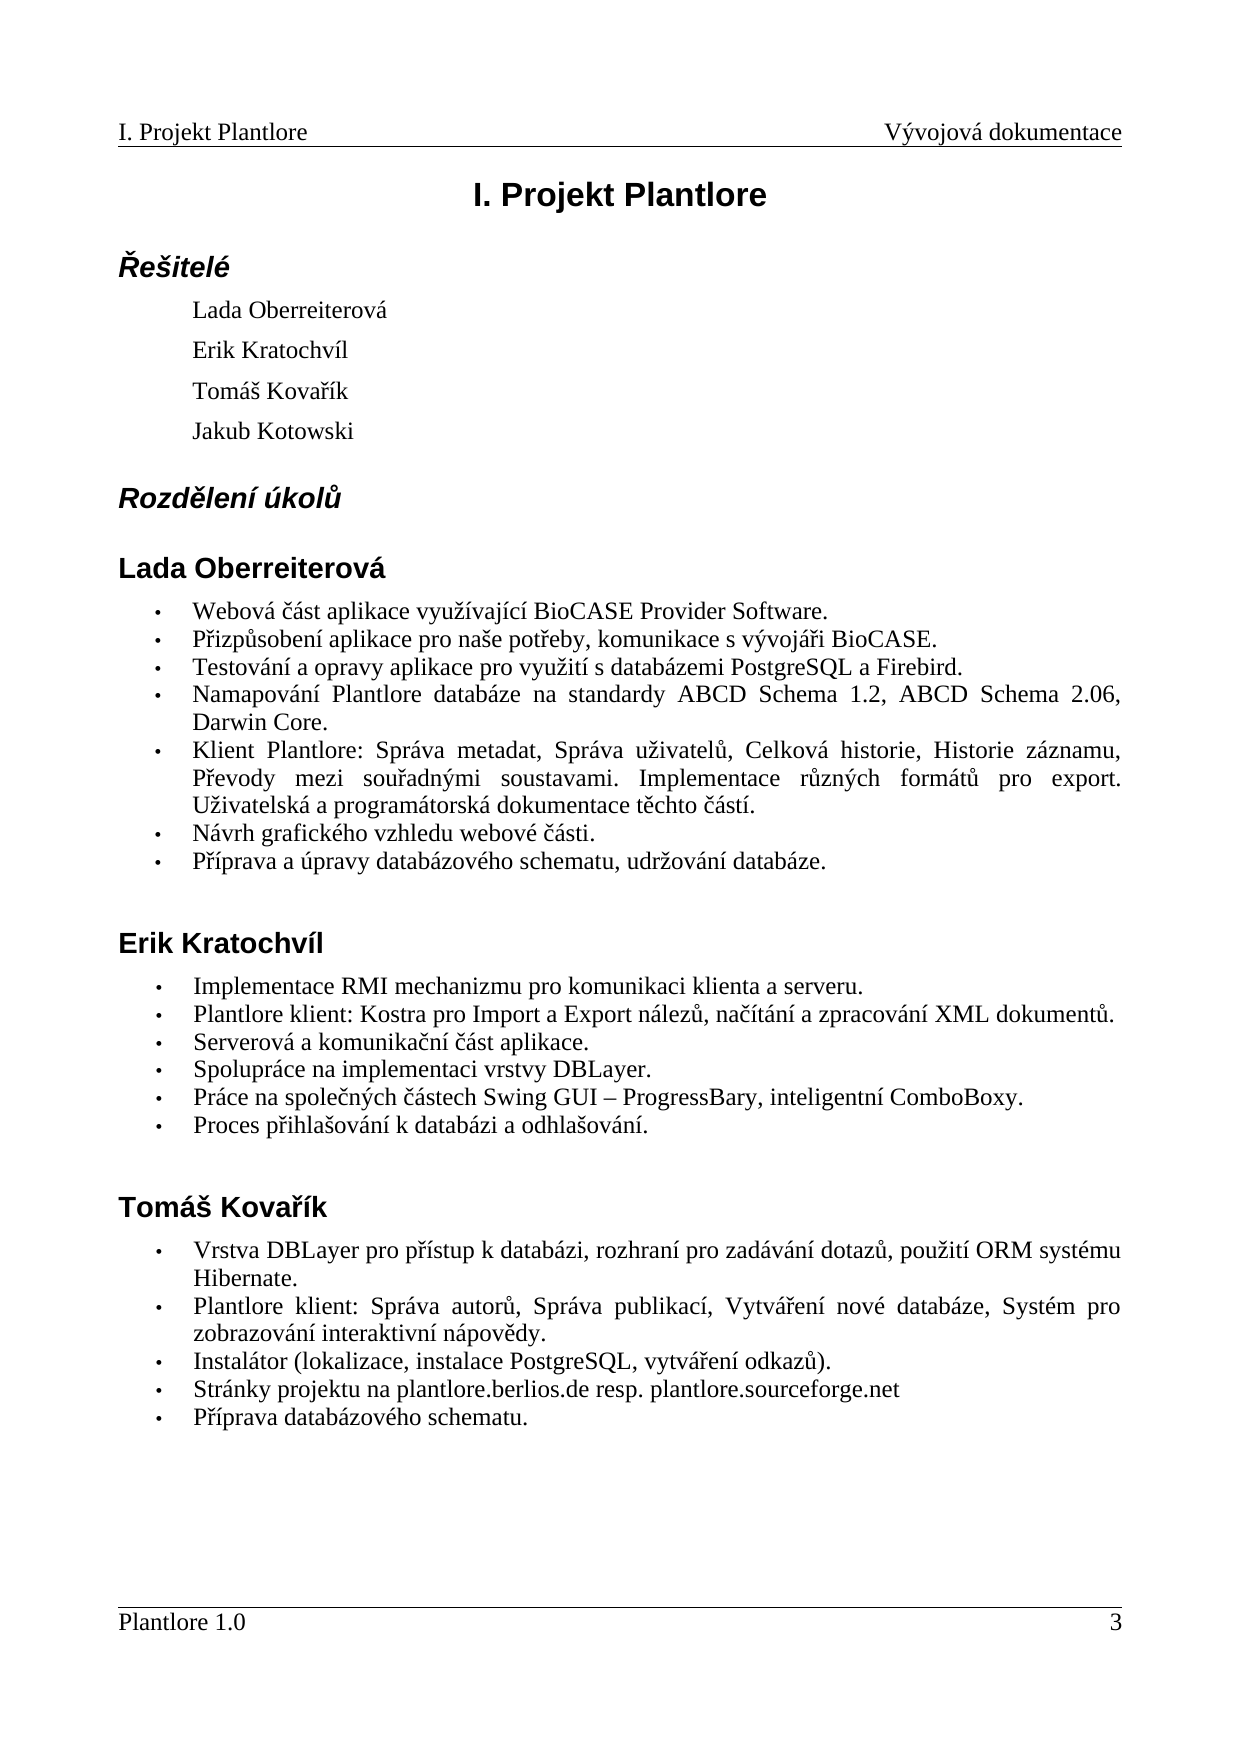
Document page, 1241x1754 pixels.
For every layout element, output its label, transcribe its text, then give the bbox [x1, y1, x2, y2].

list Přizpůsobení aplikace pro naše potřeby, komunikace s vývojáři BioCASE. [154, 625, 1122, 653]
subtitle Lada Oberreiterová [118, 552, 1122, 585]
list Spolupráce na implementaci vrstvy DBLayer. [156, 1056, 1122, 1083]
text Tomáš Kovařík [118, 377, 1122, 404]
list Implementace RMI mechanizmu pro komunikaci klienta a serveru. [156, 972, 1122, 1000]
list Příprava databázového schematu. [156, 1403, 1122, 1430]
text Erik Kratochvíl [118, 337, 1122, 364]
list Návrh grafického vzhledu webové části. [154, 819, 1122, 847]
text Lada Oberreiterová [118, 296, 1122, 324]
list Testování a opravy aplikace pro využití s databázemi PostgreSQL a Firebird. [154, 653, 1122, 681]
list Příprava a úpravy databázového schematu, udržování databáze. [154, 847, 1122, 874]
list Vrstva DBLayer pro přístup k databázi, rozhraní pro zadávání dotazů, použití ORM systému Hibernate. [156, 1236, 1122, 1292]
text Jakub Kotowski [118, 417, 1122, 445]
list Práce na společných částech Swing GUI – ProgressBary, inteligentní ComboBoxy. [156, 1083, 1122, 1111]
list Instalátor (lokalizace, instalace PostgreSQL, vytváření odkazů). [156, 1347, 1122, 1375]
list Klient Plantlore: Správa metadat, Správa uživatelů, Celková historie, Historie záznamu, Převody mezi souřadnými soustavami. Implementace různých formátů pro export. Uživatelská a programátorská dokumentace těchto částí. [154, 736, 1122, 819]
list Plantlore klient: Správa autorů, Správa publikací, Vytváření nové databáze, Systém pro zobrazování interaktivní nápovědy. [156, 1292, 1122, 1347]
list Stránky projektu na plantlore.berlios.de resp. plantlore.sourceforge.net [156, 1375, 1122, 1403]
subtitle Řešitelé [118, 251, 1122, 284]
list Plantlore klient: Kostra pro Import a Export nálezů, načítání a zpracování XML dokumentů. [156, 1000, 1122, 1028]
list Namapování Plantlore databáze na standardy ABCD Schema 1.2, ABCD Schema 2.06, Darwin Core. [154, 681, 1122, 736]
list Webová část aplikace využívající BioCASE Provider Software. [154, 597, 1122, 625]
subtitle I. Projekt Plantlore [118, 176, 1122, 214]
list Proces přihlašování k databázi a odhlašování. [156, 1111, 1122, 1139]
subtitle Erik Kratochvíl [118, 927, 1122, 960]
subtitle Rozdělení úkolů [118, 482, 1122, 515]
subtitle Tomáš Kovařík [118, 1191, 1122, 1224]
list Serverová a komunikační část aplikace. [156, 1028, 1122, 1056]
